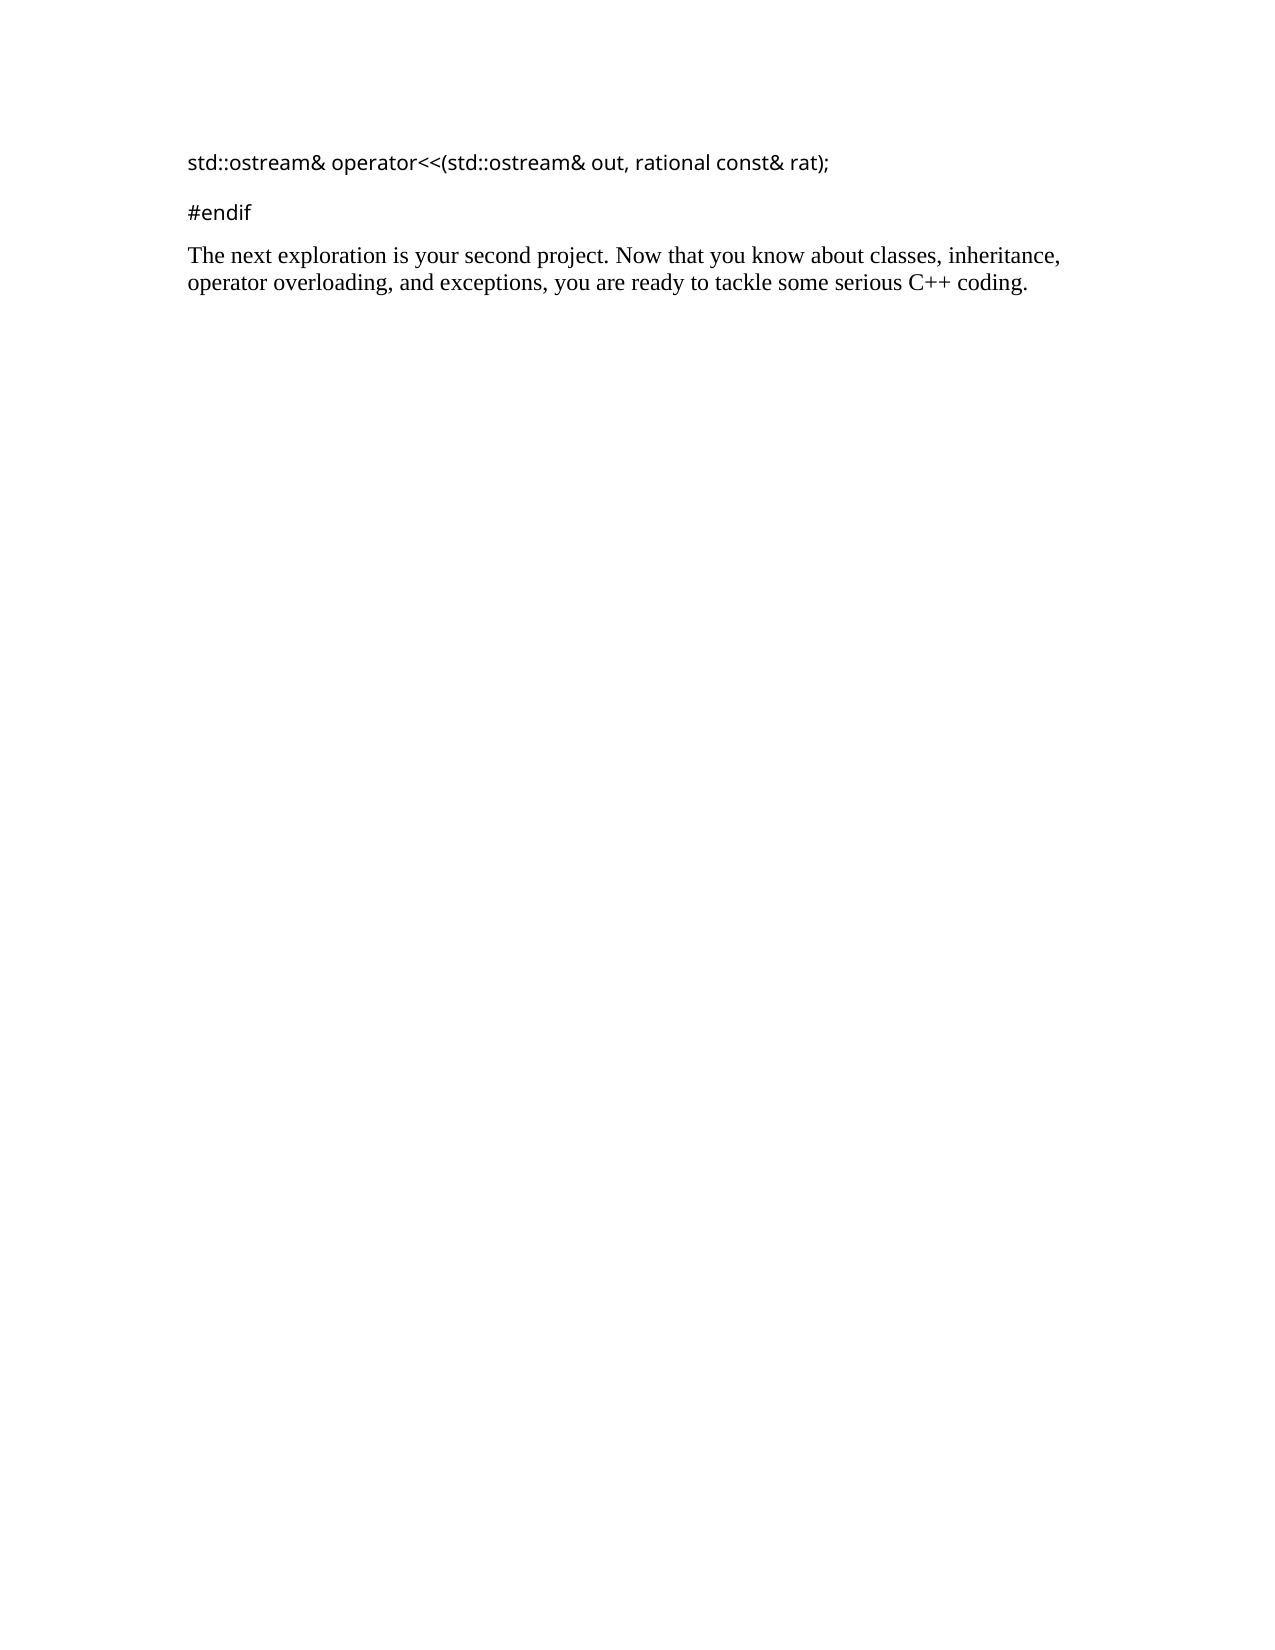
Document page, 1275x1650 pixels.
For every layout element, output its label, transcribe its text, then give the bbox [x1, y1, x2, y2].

text std::ostream& operator<<(std::ostream& out, rational const& rat); [187, 150, 1072, 175]
text The next exploration is your second project. Now that you know about classes, inheritance, operator overloading, and exceptions, you are ready to tackle some serious C++ coding. [187, 242, 1087, 296]
text #endif [187, 200, 1072, 225]
